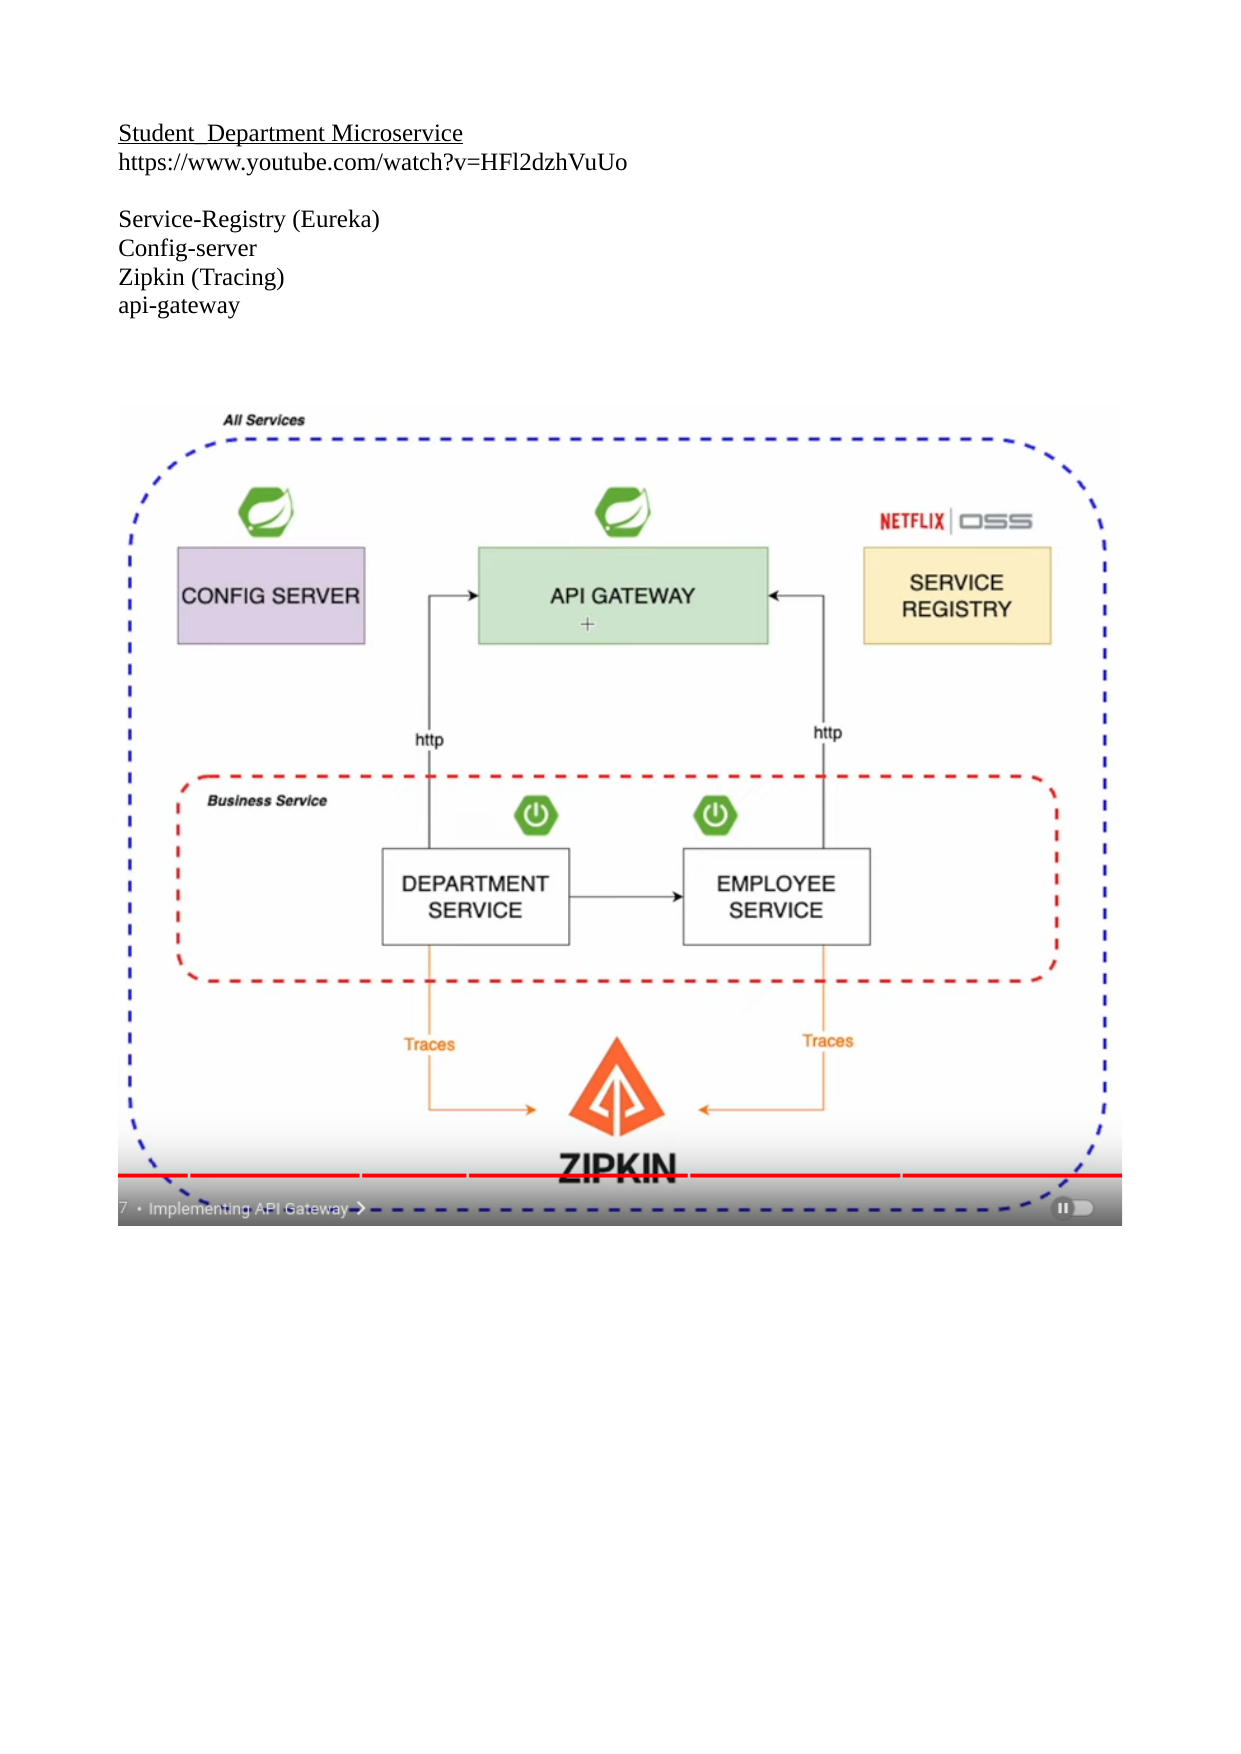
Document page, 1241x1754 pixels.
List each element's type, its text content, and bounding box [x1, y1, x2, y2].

text Zipkin (Tracing) [118, 262, 1122, 291]
text Student_Department Microservice [118, 118, 1122, 147]
text Service-Registry (Eureka) [118, 204, 1122, 233]
text api-gateway [118, 291, 1122, 319]
text https://www.youtube.com/watch?v=HFl2dzhVuUo [118, 147, 1122, 176]
picture [118, 405, 1123, 1226]
text Config-server [118, 233, 1122, 262]
